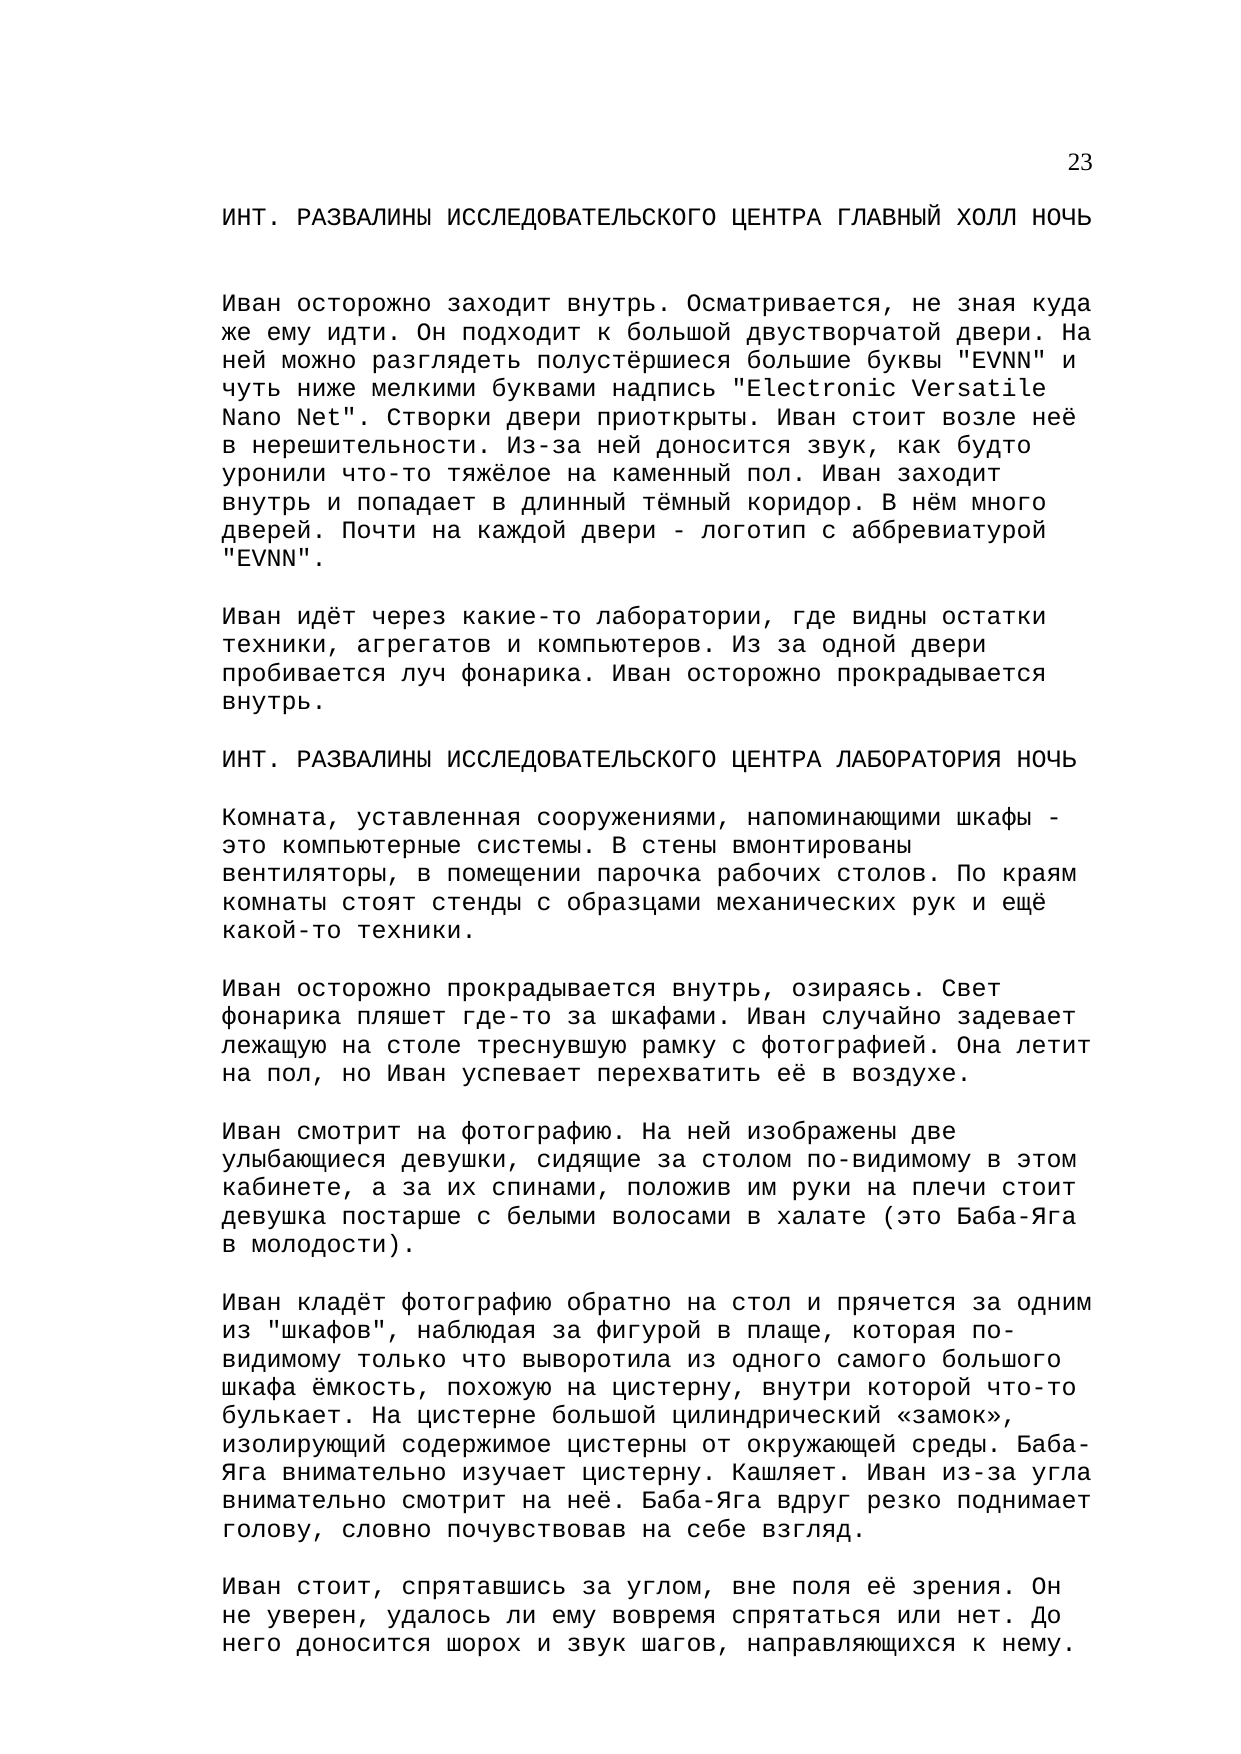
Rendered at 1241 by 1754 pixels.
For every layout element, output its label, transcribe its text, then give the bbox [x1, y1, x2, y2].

text Иван кладёт фотографию обратно на стол и прячется за одним из "шкафов", наблюдая за фигурой в плаще, которая по-видимому только что выворотила из одного самого большого шкафа ёмкость, похожую на цистерну, внутри которой что-то булькает. На цистерне большой цилиндрический «замок», изолирующий содержимое цистерны от окружающей среды. Баба-Яга внимательно изучает цистерну. Кашляет. Иван из-за угла внимательно смотрит на неё. Баба-Яга вдруг резко поднимает голову, словно почувствовав на себе взгляд. [221, 1289, 1093, 1544]
text Комната, уставленная сооружениями, напоминающими шкафы - это компьютерные системы. В стены вмонтированы вентиляторы, в помещении парочка рабочих столов. По краям комнаты стоят стенды с образцами механических рук и ещё какой-то техники. [221, 804, 1093, 946]
text Иван смотрит на фотографию. На ней изображены две улыбающиеся девушки, сидящие за столом по-видимому в этом кабинете, а за их спинами, положив им руки на плечи стоит девушка постарше с белыми волосами в халате (это Баба-Яга в молодости). [221, 1118, 1093, 1260]
text ИНТ. РАЗВАЛИНЫ ИССЛЕДОВАТЕЛЬСКОГО ЦЕНТРА ЛАБОРАТОРИЯ НОЧЬ [221, 747, 1093, 775]
text Иван осторожно прокрадывается внутрь, озираясь. Свет фонарика пляшет где-то за шкафами. Иван случайно задевает лежащую на столе треснувшую рамку с фотографией. Она летит на пол, но Иван успевает перехватить её в воздухе. [221, 976, 1093, 1089]
text Иван стоит, спрятавшись за углом, вне поля её зрения. Он не уверен, удалось ли ему вовремя спрятаться или нет. До него доносится шорох и звук шагов, направляющихся к нему. [221, 1574, 1093, 1659]
text ИНТ. РАЗВАЛИНЫ ИССЛЕДОВАТЕЛЬСКОГО ЦЕНТРА ГЛАВНЫЙ ХОЛЛ НОЧЬ [221, 205, 1093, 261]
text Иван осторожно заходит внутрь. Осматривается, не зная куда же ему идти. Он подходит к большой двустворчатой двери. На ней можно разглядеть полустёршиеся большие буквы "EVNN" и чуть ниже мелкими буквами надпись "Electronic Versatile Nano Net". Створки двери приоткрыты. Иван стоит возле неё в нерешительности. Из-за ней доносится звук, как будто уронили что-то тяжёлое на каменный пол. Иван заходит внутрь и попадает в длинный тёмный коридор. В нём много дверей. Почти на каждой двери - логотип с аббревиатурой "EVNN". [221, 291, 1093, 574]
text Иван идёт через какие-то лаборатории, где видны остатки техники, агрегатов и компьютеров. Из за одной двери пробивается луч фонарика. Иван осторожно прокрадывается внутрь. [221, 604, 1093, 717]
